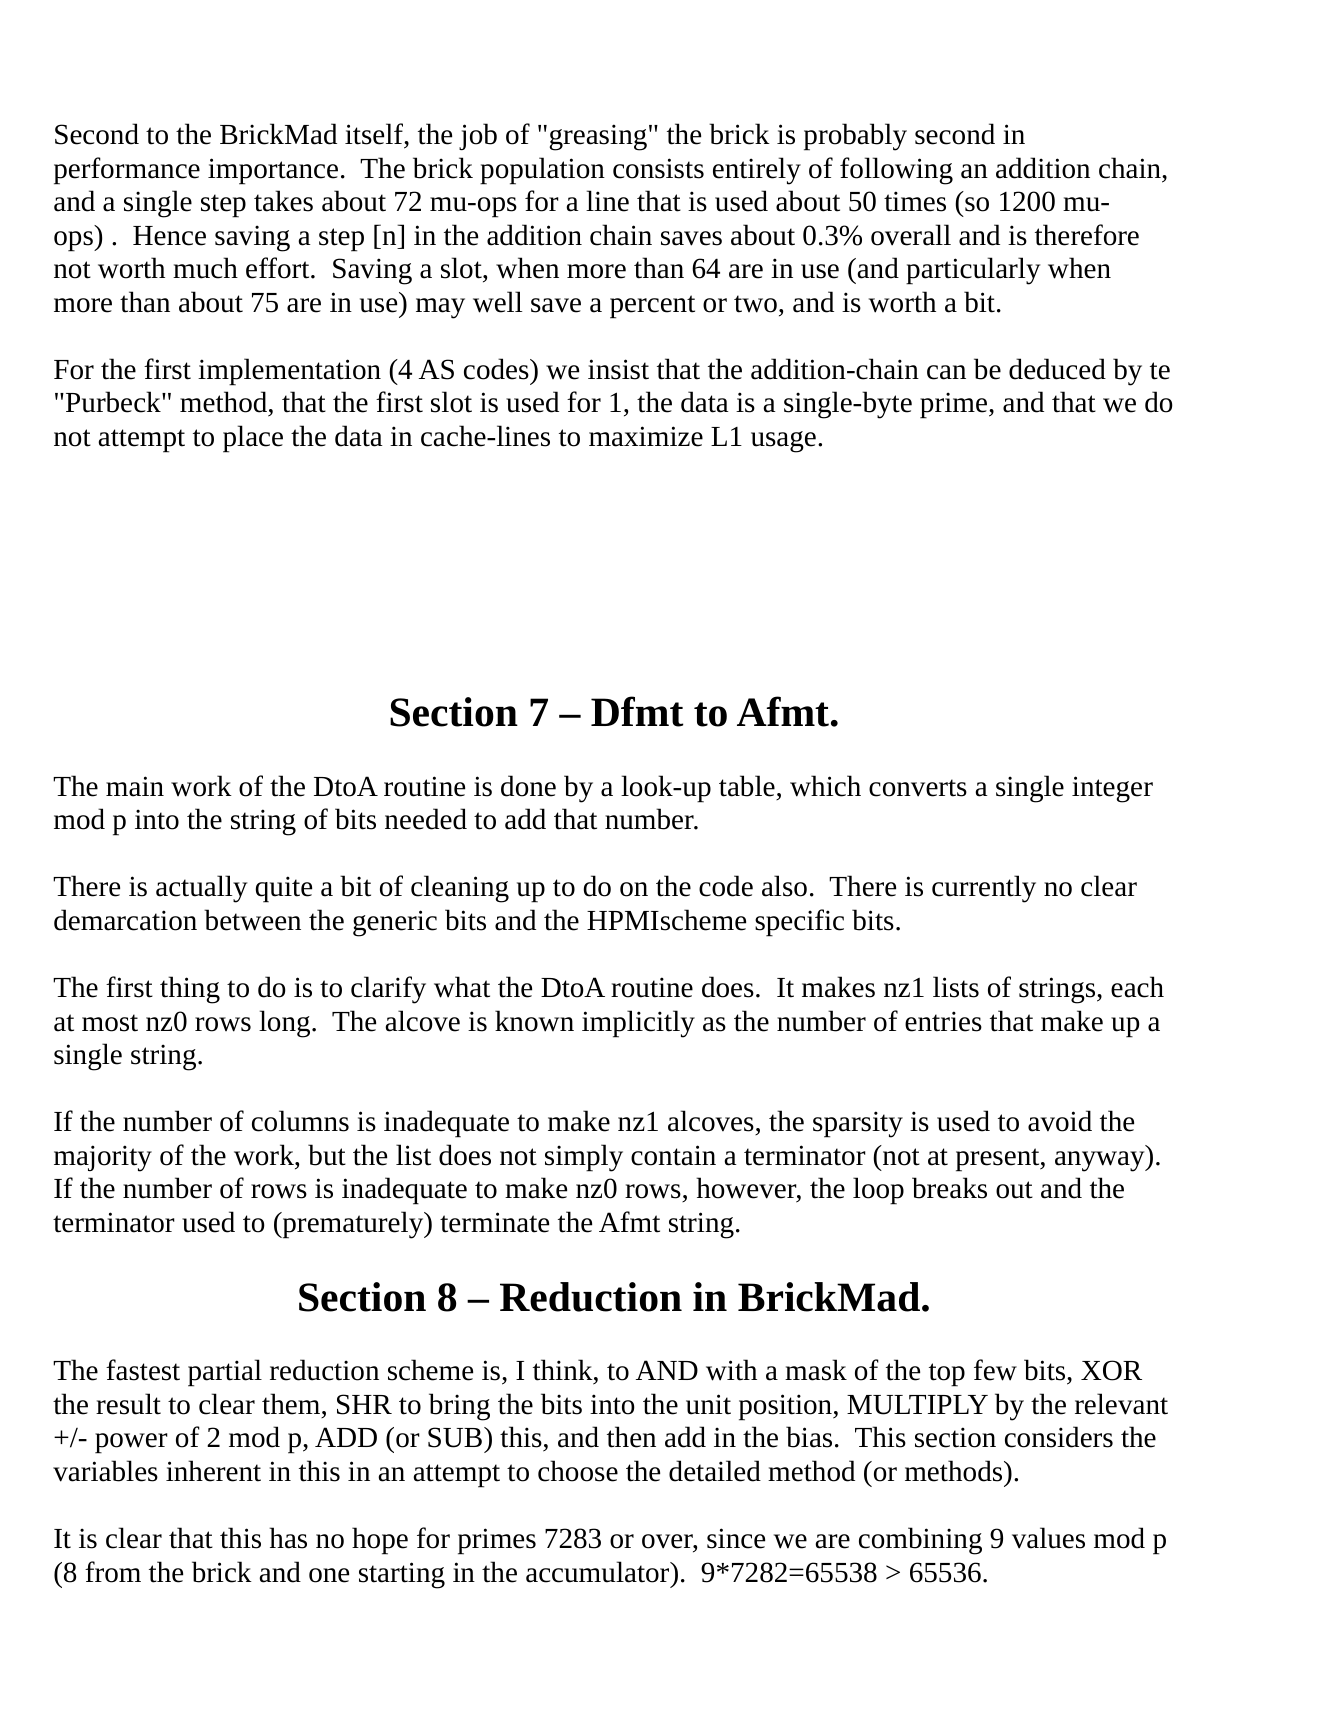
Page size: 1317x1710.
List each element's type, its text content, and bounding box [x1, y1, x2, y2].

text The main work of the DtoA routine is done by a look-up table, which converts a single integer mod p into the string of bits needed to add that number. [53, 769, 1174, 836]
text The fastest partial reduction scheme is, I think, to AND with a mask of the top few bits, XOR the result to clear them, SHR to bring the bits into the unit position, MULTIPLY by the relevant +/- power of 2 mod p, ADD (or SUB) this, and then add in the bias. This section considers the variables inherent in this in an attempt to choose the detailed method (or methods). [53, 1353, 1174, 1488]
text There is actually quite a bit of cleaning up to do on the code also. There is currently no clear demarcation between the generic bits and the HPMIscheme specific bits. [53, 869, 1174, 937]
text Second to the BrickMad itself, the job of "greasing" the brick is probably second in performance importance. The brick population consists entirely of following an addition chain, and a single step takes about 72 mu-ops for a line that is used about 50 times (so 1200 mu-ops) . Hence saving a step [n] in the addition chain saves about 0.3% overall and is therefore not worth much effort. Saving a slot, when more than 64 are in use (and particularly when more than about 75 are in use) may well save a percent or two, and is worth a bit. [53, 117, 1174, 318]
text For the first implementation (4 AS codes) we insist that the addition-chain can be deduced by te "Purbeck" method, that the first slot is used for 1, the data is a single-byte prime, and that we do not attempt to place the data in cache-lines to maximize L1 usage. [53, 352, 1174, 453]
text Section 7 – Dfmt to Afmt. [53, 687, 1174, 735]
text Section 8 – Reduction in BrickMad. [53, 1272, 1174, 1320]
text It is clear that this has no hope for primes 7283 or over, since we are combining 9 values mod p (8 from the brick and one starting in the accumulator). 9*7282=65538 > 65536. [53, 1521, 1174, 1588]
text If the number of columns is inadequate to make nz1 alcoves, the sparsity is used to avoid the majority of the work, but the list does not simply contain a terminator (not at present, anyway). If the number of rows is inadequate to make nz0 rows, however, the loop breaks out and the terminator used to (prematurely) terminate the Afmt string. [53, 1104, 1174, 1238]
text The first thing to do is to clarify what the DtoA routine does. It makes nz1 lists of strings, each at most nz0 rows long. The alcove is known implicitly as the number of entries that make up a single string. [53, 970, 1174, 1071]
